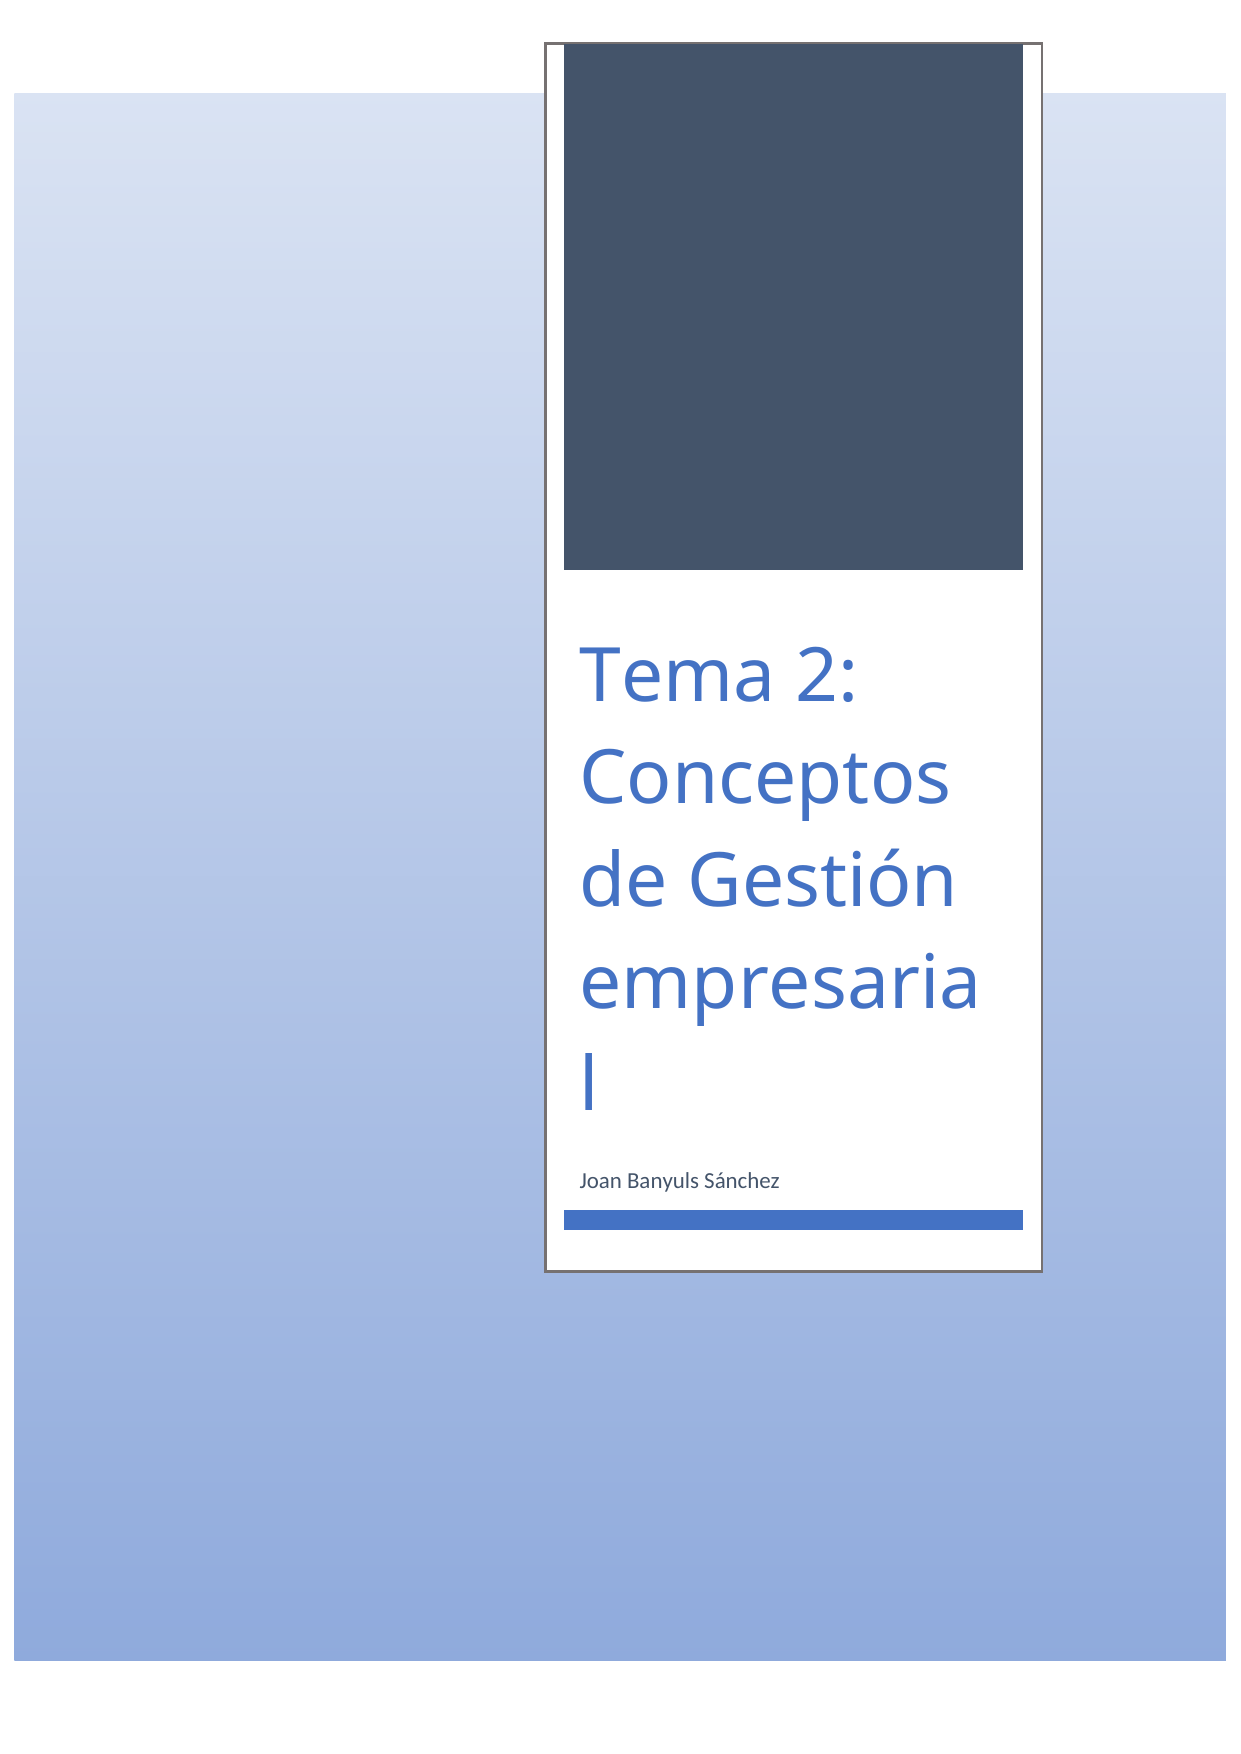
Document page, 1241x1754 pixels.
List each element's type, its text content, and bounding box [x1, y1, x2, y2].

text Joan Banyuls Sánchez [579, 1166, 996, 1194]
text Tema 2: Conceptos de Gestión empresarial [579, 621, 996, 1110]
